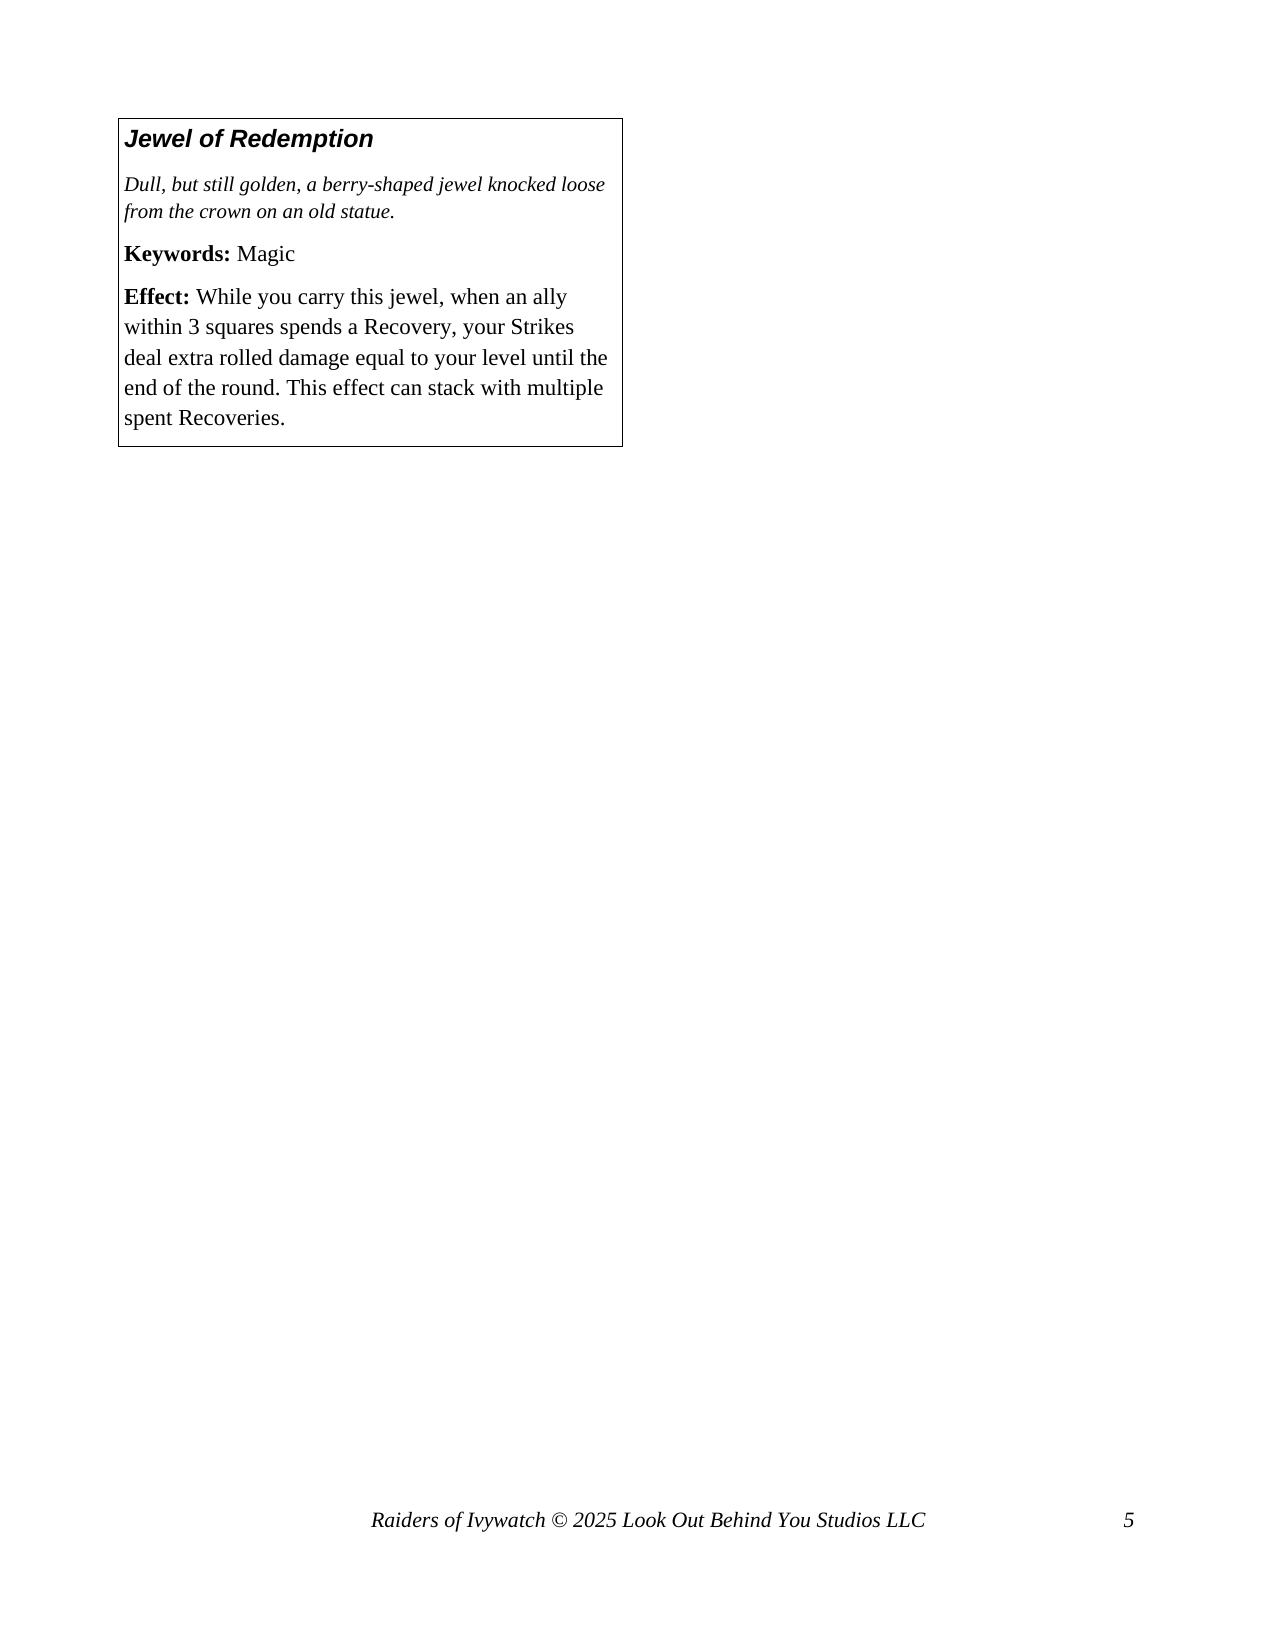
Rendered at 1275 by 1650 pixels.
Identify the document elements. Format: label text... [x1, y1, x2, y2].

table_header Jewel of Redemption Dull, but still golden, a berry-shaped jewel knocked loose from the crown on an old statue. Keywords: Magic Effect: While you carry this jewel, when an ally within 3 squares spends a Recovery, your Strikes deal extra rolled damage equal to your level until the end of the round. This effect can stack with multiple spent Recoveries. [119, 119, 622, 446]
